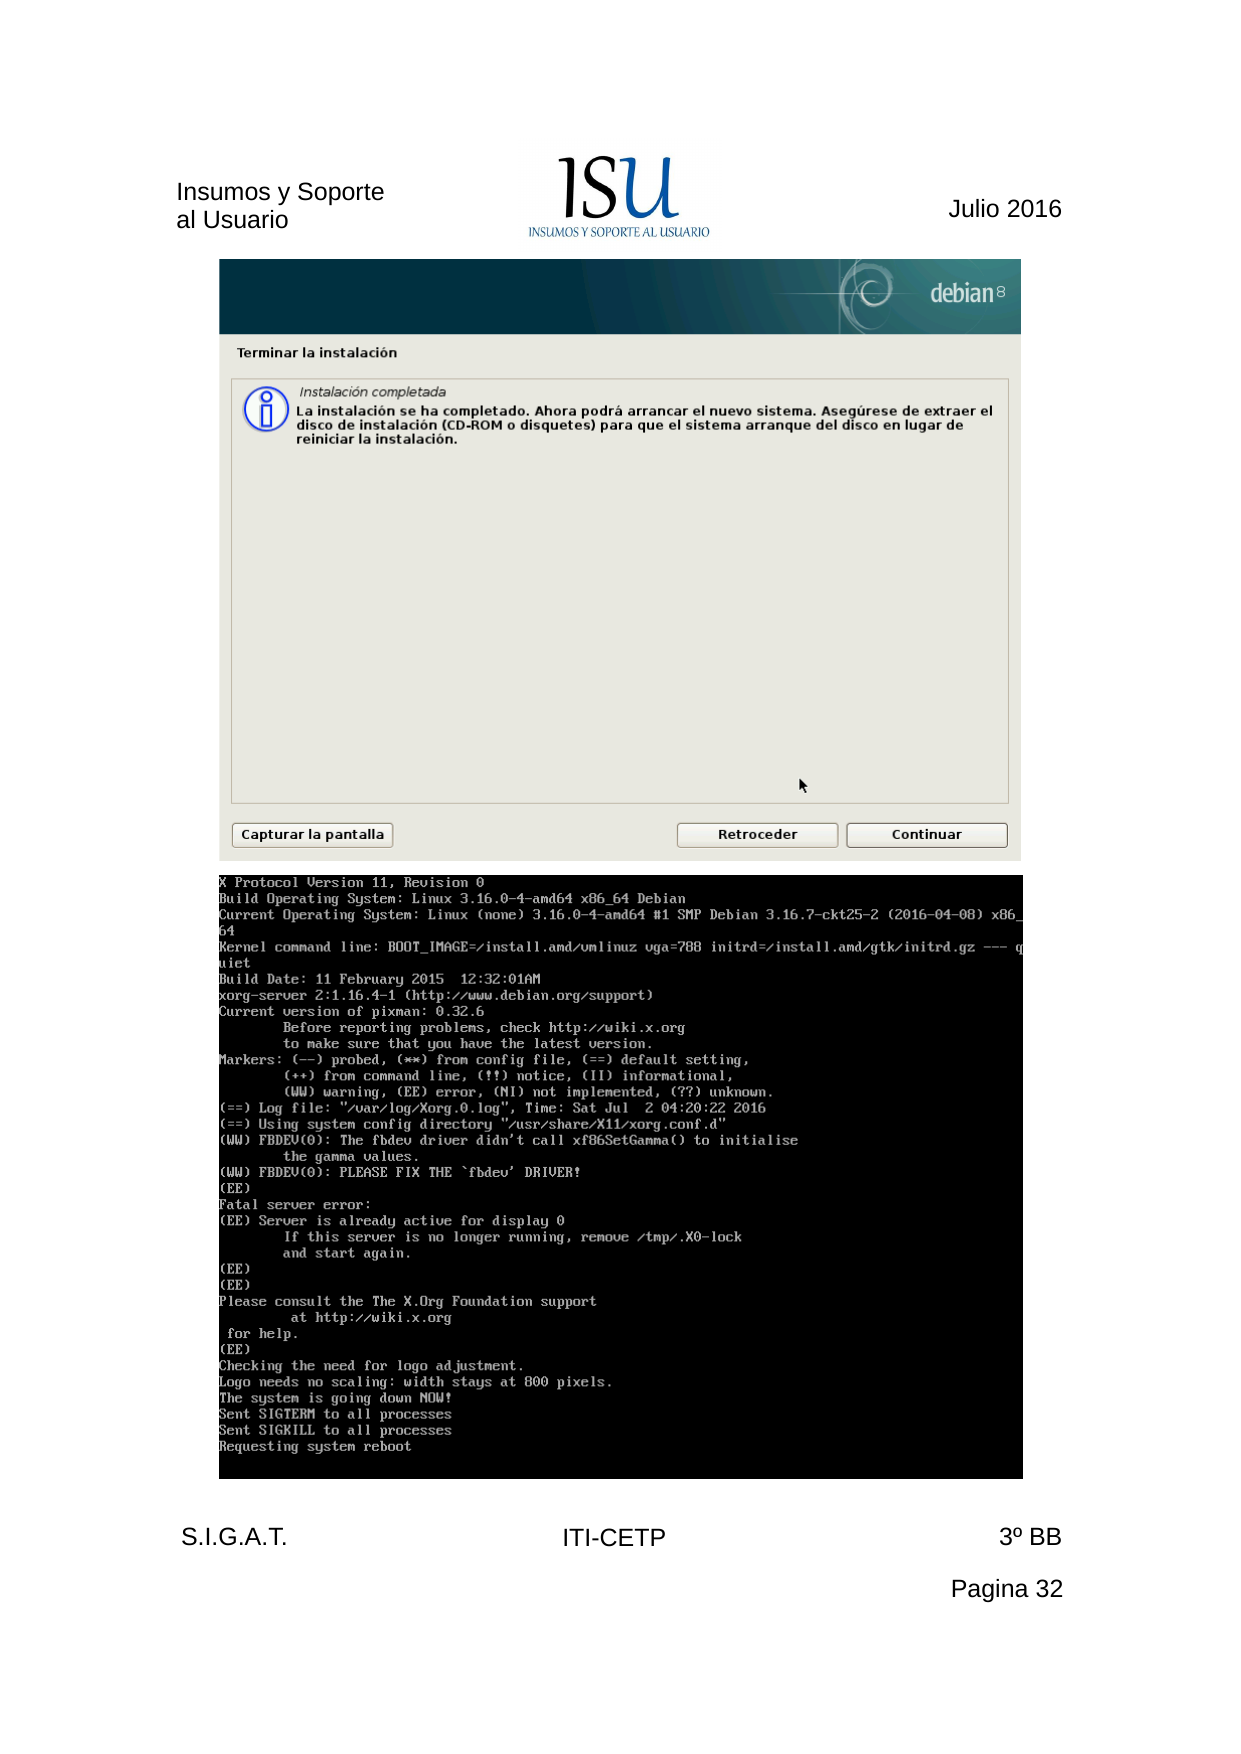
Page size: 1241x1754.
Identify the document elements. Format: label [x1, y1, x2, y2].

picture [219, 259, 1021, 861]
picture [517, 138, 723, 252]
picture [219, 875, 1023, 1479]
